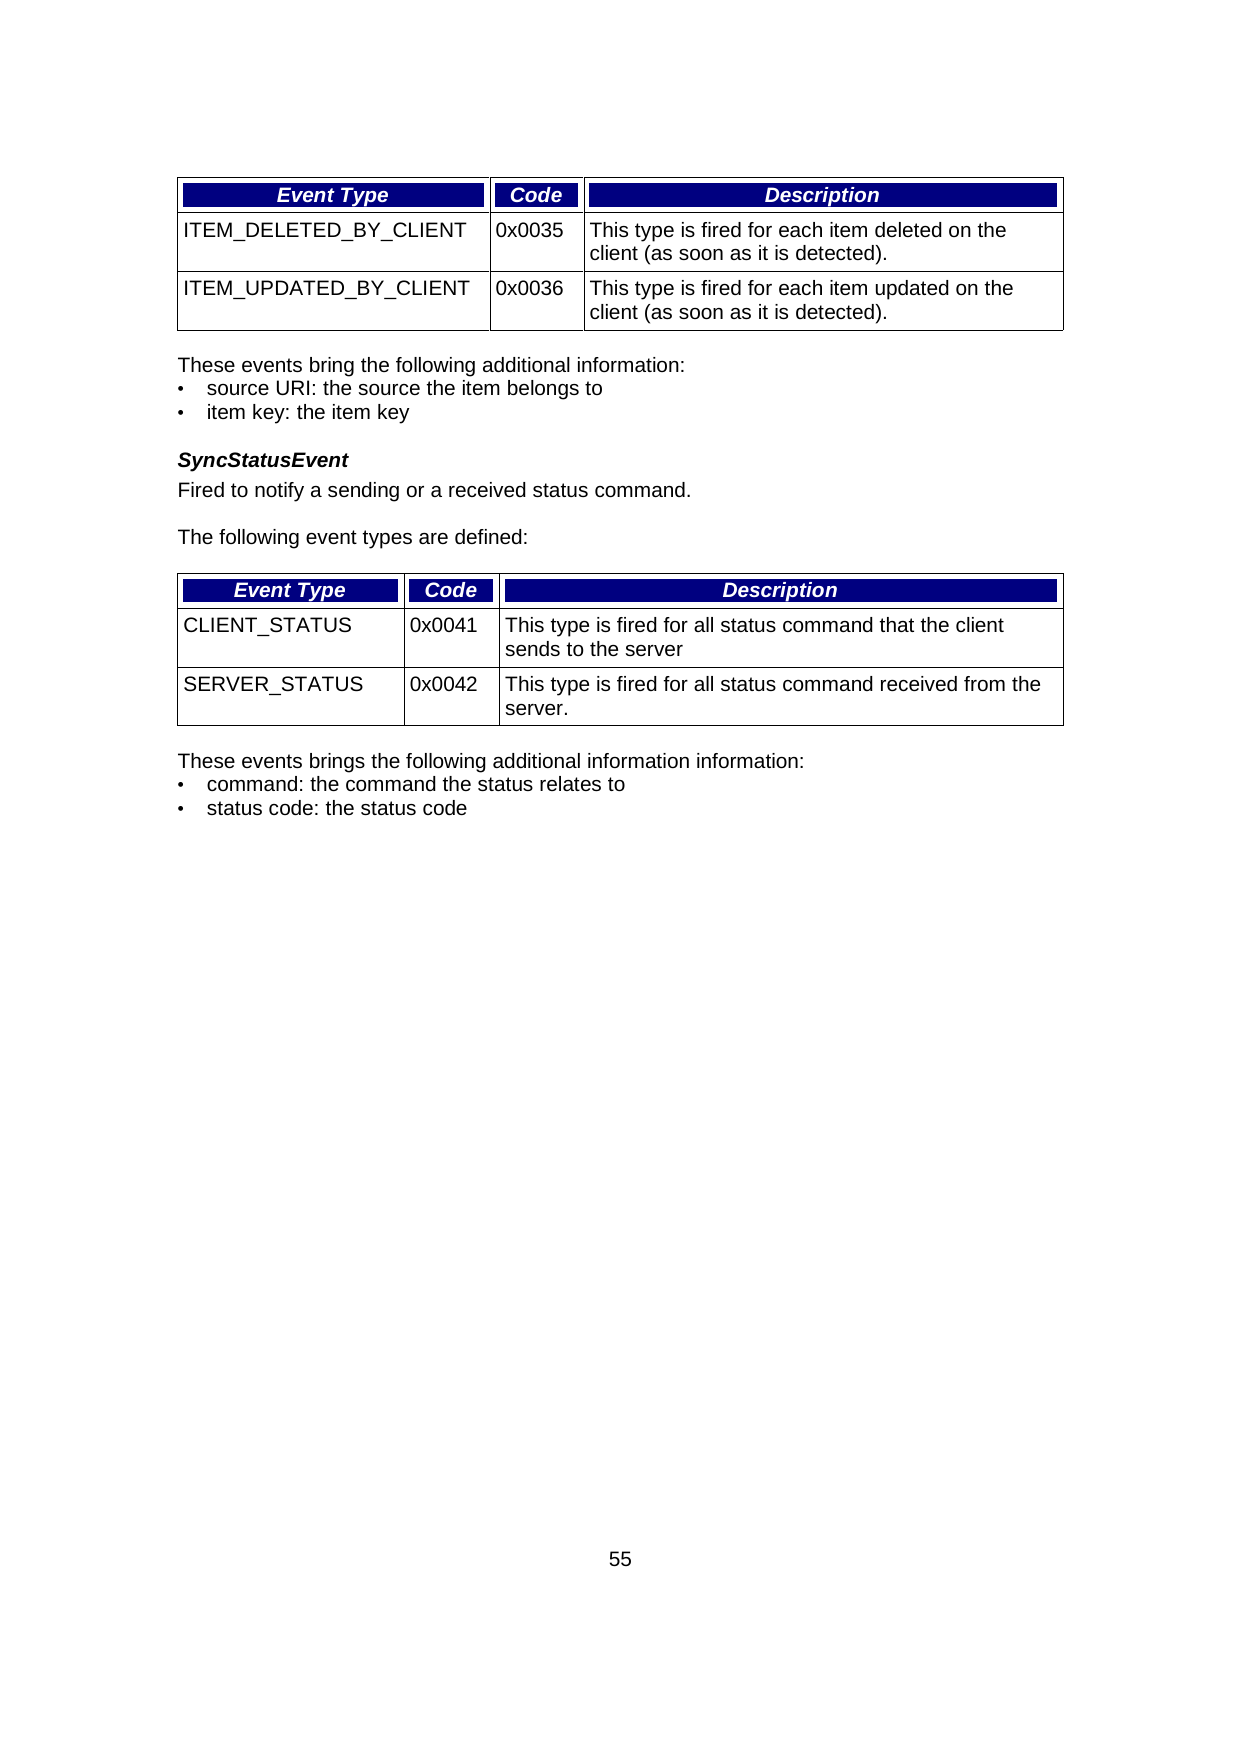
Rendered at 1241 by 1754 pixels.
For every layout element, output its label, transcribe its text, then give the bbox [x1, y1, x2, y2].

list item key: the item key [177, 400, 1063, 424]
table_cell This type is fired for all status command received from the server. [500, 668, 1063, 725]
text These events bring the following additional information: [177, 353, 1063, 377]
table_header Description [585, 178, 1063, 212]
text The following event types are defined: [177, 526, 1063, 549]
table_cell 0x0036 [491, 272, 583, 330]
list status code: the status code [177, 796, 1063, 820]
subtitle SyncStatusEvent [177, 449, 1063, 472]
table_cell This type is fired for each item deleted on the client (as soon as it is detected). [585, 213, 1063, 271]
list command: the command the status relates to [177, 773, 1063, 796]
table_cell ITEM_UPDATED_BY_CLIENT [178, 272, 489, 330]
table_header Code [405, 574, 499, 608]
table_cell 0x0035 [491, 213, 583, 271]
text Fired to notify a sending or a received status command. [177, 479, 1063, 502]
table_header Event Type [178, 574, 404, 608]
table_cell CLIENT_STATUS [178, 609, 404, 667]
table_cell 0x0041 [405, 609, 499, 667]
table_cell ITEM_DELETED_BY_CLIENT [178, 213, 489, 271]
table_cell 0x0042 [405, 668, 499, 725]
table_header Code [491, 178, 583, 212]
text These events brings the following additional information information: [177, 749, 1063, 773]
table_cell This type is fired for all status command that the client sends to the server [500, 609, 1063, 667]
table_cell This type is fired for each item updated on the client (as soon as it is detected). [585, 272, 1063, 330]
list source URI: the source the item belongs to [177, 377, 1063, 400]
table_cell SERVER_STATUS [178, 668, 404, 725]
table_header Description [500, 574, 1063, 608]
table_header Event Type [178, 178, 489, 212]
